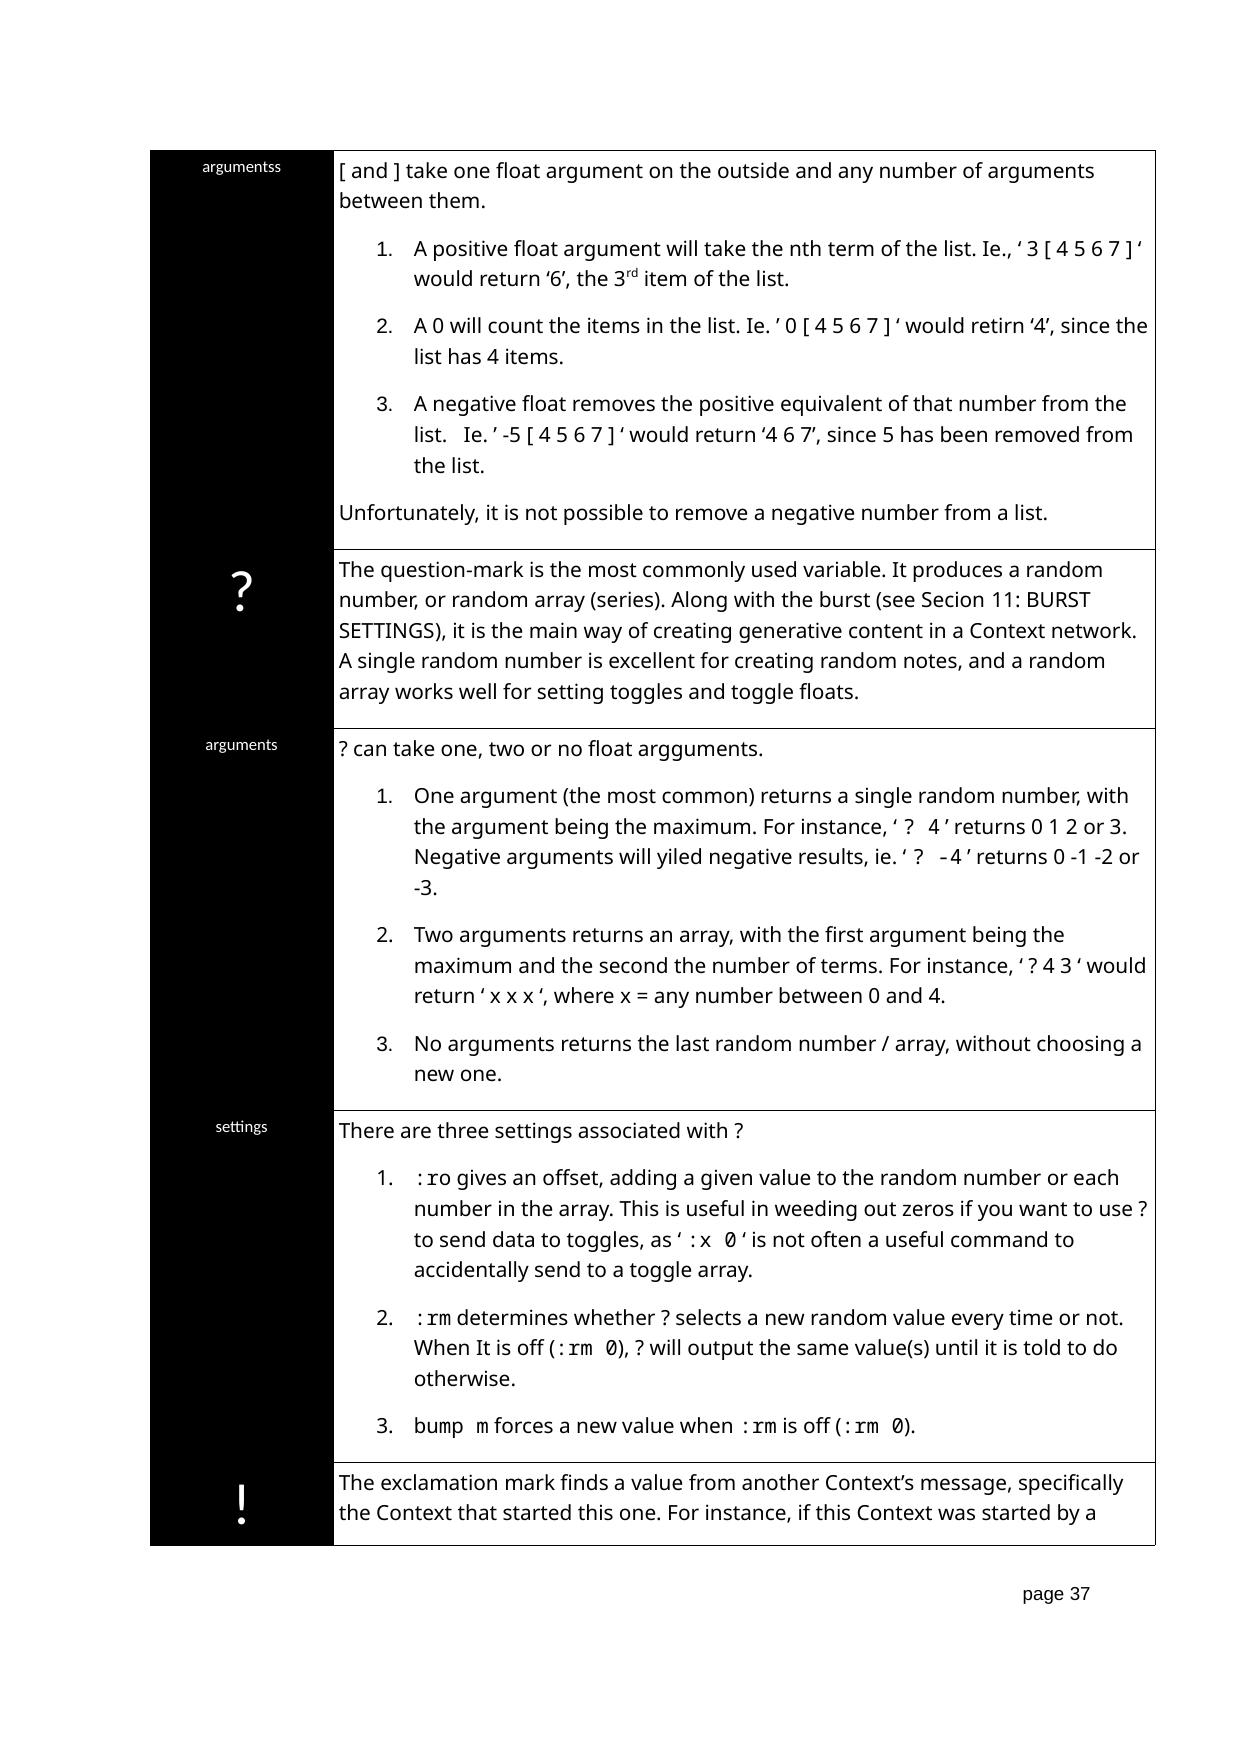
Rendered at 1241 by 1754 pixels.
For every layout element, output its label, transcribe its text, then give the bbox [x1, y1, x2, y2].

table_cell argumentss [150, 150, 333, 549]
table_cell [ and ] take one float argument on the outside and any number of arguments between them. A positive float argument will take the nth term of the list. Ie., ‘ 3 [ 4 5 6 7 ] ‘ would return ‘6’, the 3rd item of the list. A 0 will count the items in the list. Ie. ’ 0 [ 4 5 6 7 ] ‘ would retirn ‘4’, since the list has 4 items. A negative float removes the positive equivalent of that number from the list. Ie. ’ -5 [ 4 5 6 7 ] ‘ would return ‘4 6 7’, since 5 has been removed from the list. Unfortunately, it is not possible to remove a negative number from a list. [334, 151, 1155, 549]
table_cell ? [150, 549, 333, 728]
table_cell arguments [150, 729, 333, 1110]
table_cell The question-mark is the most commonly used variable. It produces a random number, or random array (series). Along with the burst (see Secion 11: BURST SETTINGS), it is the main way of creating generative content in a Context network. A single random number is excellent for creating random notes, and a random array works well for setting toggles and toggle floats. [334, 550, 1155, 728]
table_cell There are three settings associated with ? :ro gives an offset, adding a given value to the random number or each number in the array. This is useful in weeding out zeros if you want to use ? to send data to toggles, as ‘ :x 0 ‘ is not often a useful command to accidentally send to a toggle array. :rm determines whether ? selects a new random value every time or not. When It is off (:rm 0), ? will output the same value(s) until it is told to do otherwise. bump m forces a new value when :rm is off (:rm 0). [334, 1111, 1155, 1462]
table_cell settings [150, 1111, 333, 1462]
table_cell ? can take one, two or no float argguments. One argument (the most common) returns a single random number, with the argument being the maximum. For instance, ‘ ? 4 ’ returns 0 1 2 or 3. Negative arguments will yiled negative results, ie. ‘ ? -4 ’ returns 0 -1 -2 or -3. Two arguments returns an array, with the first argument being the maximum and the second the number of terms. For instance, ‘ ? 4 3 ‘ would return ‘ x x x ‘, where x = any number between 0 and 4. No arguments returns the last random number / array, without choosing a new one. [334, 729, 1155, 1110]
table_cell ! [150, 1462, 333, 1545]
table_cell The exclamation mark finds a value from another Context’s message, specifically the Context that started this one. For instance, if this Context was started by a [334, 1463, 1155, 1545]
